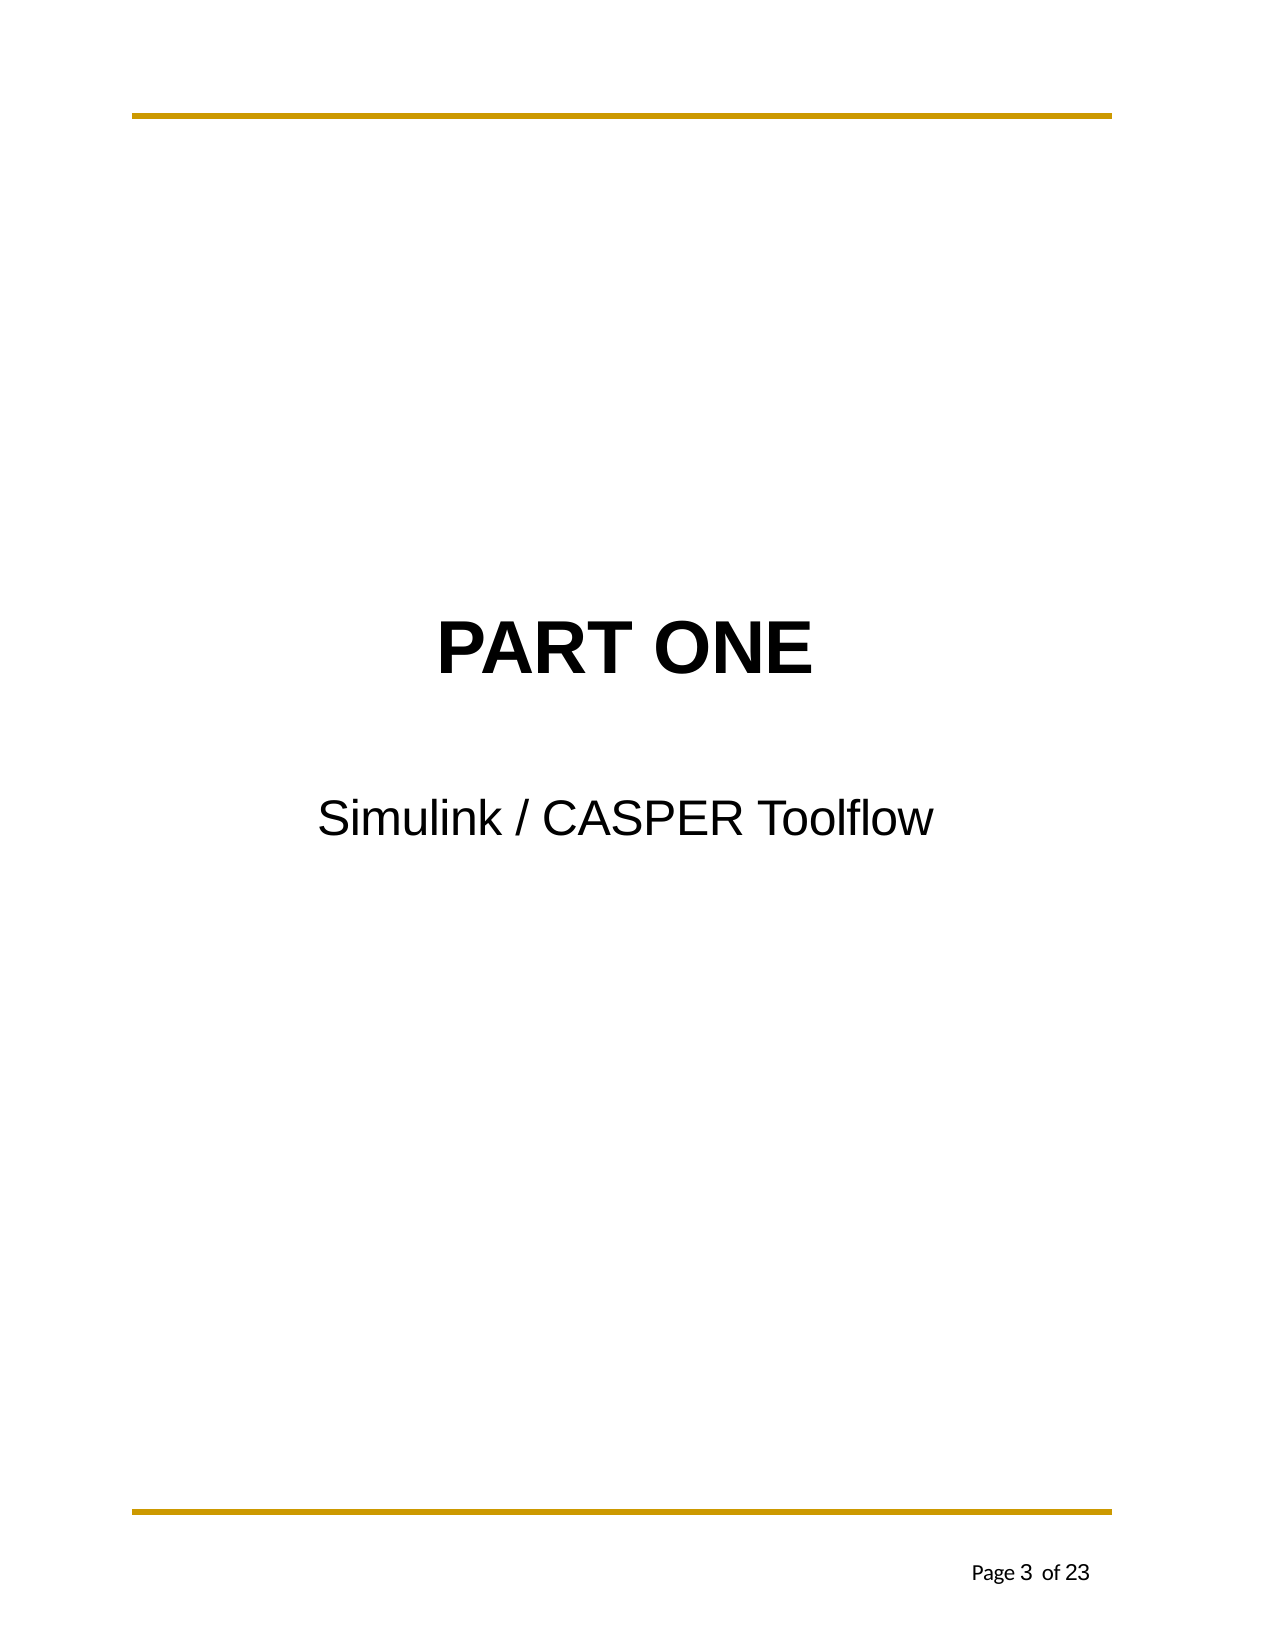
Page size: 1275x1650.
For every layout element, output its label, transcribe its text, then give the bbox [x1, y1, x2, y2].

text PART ONE [101, 603, 1151, 690]
text Simulink / CASPER Toolflow [101, 788, 1151, 846]
